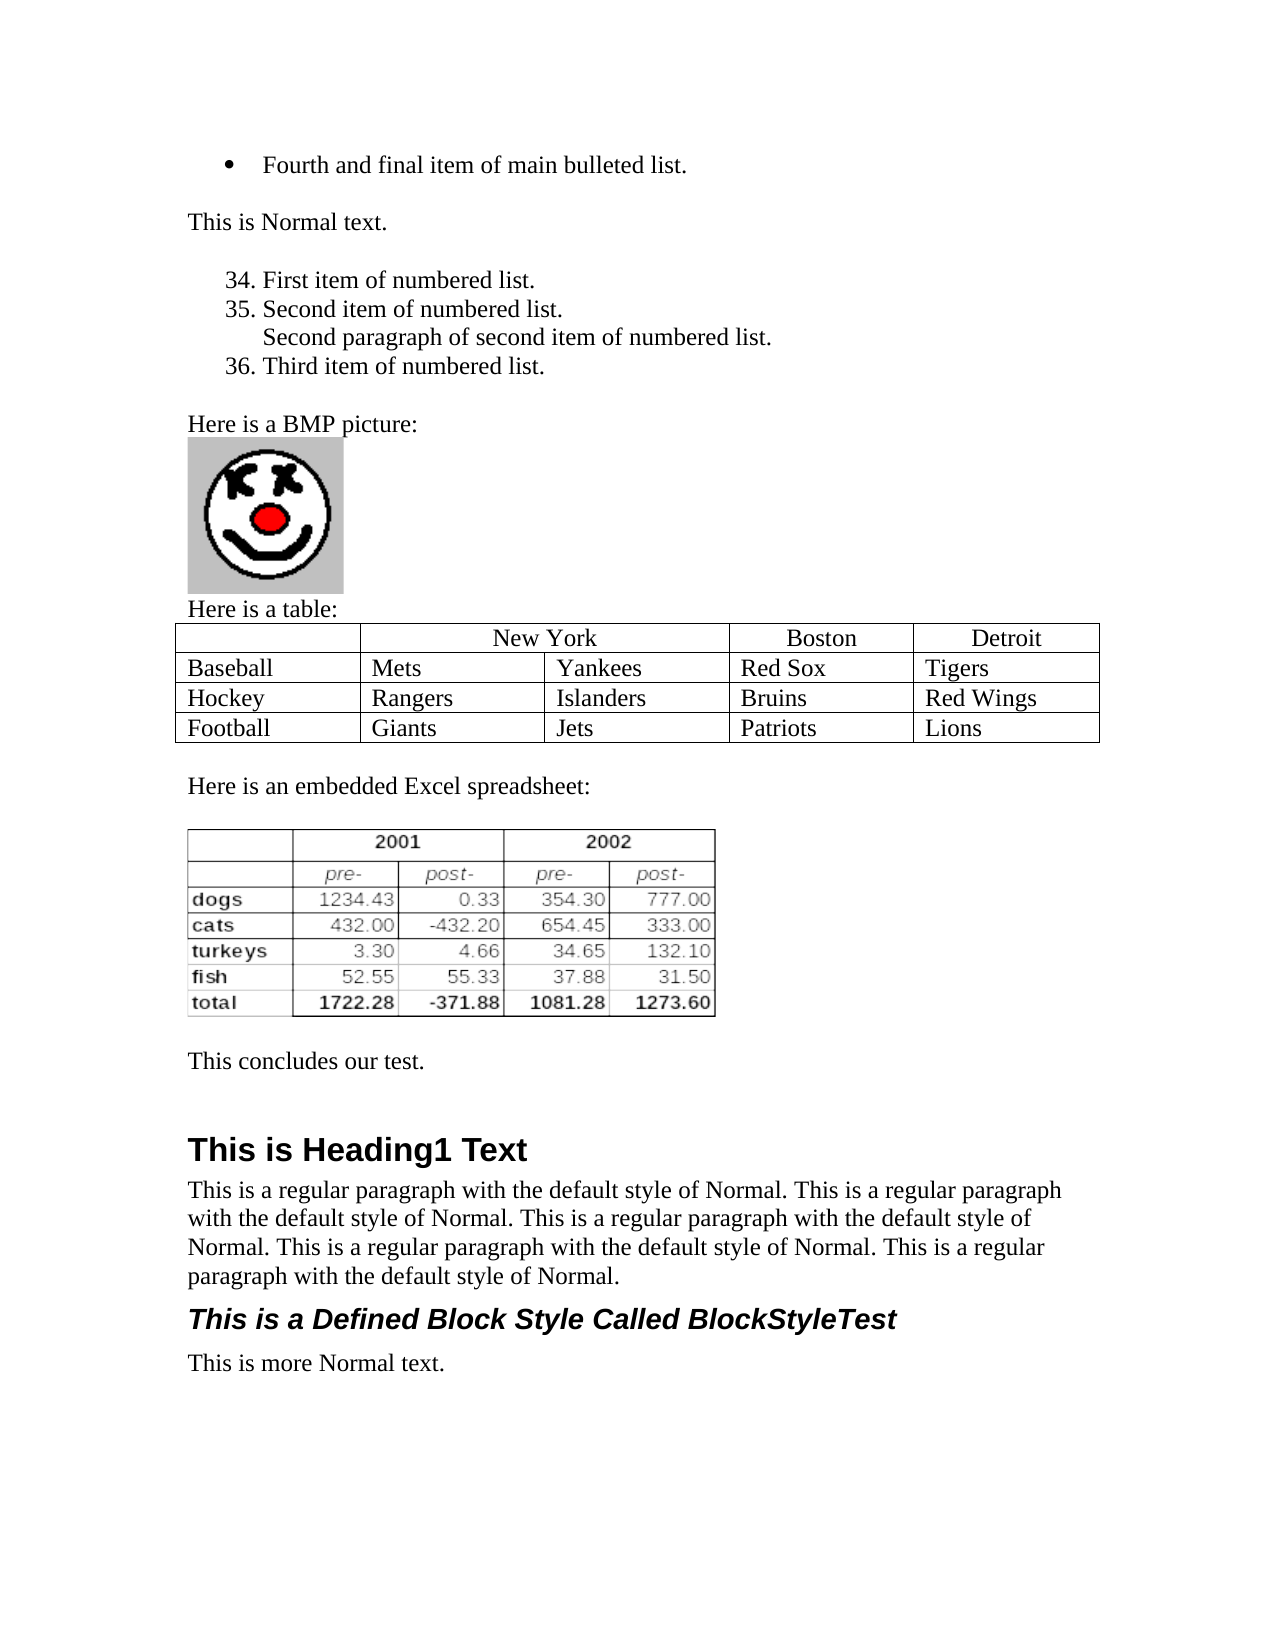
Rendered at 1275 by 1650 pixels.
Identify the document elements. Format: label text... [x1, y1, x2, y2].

text This is a regular paragraph with the default style of Normal. This is a regular paragraph with the default style of Normal. This is a regular paragraph with the default style of Normal. This is a regular paragraph with the default style of Normal. This is a regular paragraph with the default style of Normal. [187, 1175, 1087, 1290]
table_header [176, 624, 360, 652]
table_cell Hockey [176, 683, 360, 712]
list First item of numbered list. [225, 265, 1087, 294]
text Here is a BMP picture: [187, 409, 1087, 437]
table_cell Mets [361, 653, 544, 682]
table_cell Rangers [361, 683, 544, 712]
table_header New York [361, 624, 729, 652]
table_cell Tigers [914, 653, 1099, 682]
list Second item of numbered list. [225, 294, 1087, 322]
table_cell Red Sox [730, 653, 913, 682]
text This is Normal text. [187, 207, 1087, 236]
table_cell Jets [545, 713, 729, 742]
subtitle This is Heading1 Text [187, 1130, 1087, 1168]
text Here is an embedded Excel spreadsheet: [187, 771, 1087, 800]
table_cell Giants [361, 713, 544, 742]
table_cell Football [176, 713, 360, 742]
table_cell Yankees [545, 653, 729, 682]
table_cell Islanders [545, 683, 729, 712]
table_cell Bruins [730, 683, 913, 712]
text Second paragraph of second item of numbered list. [262, 322, 1087, 351]
table_cell Baseball [176, 653, 360, 682]
list Third item of numbered list. [225, 351, 1087, 380]
text This concludes our test. [187, 1046, 1087, 1075]
table_cell Patriots [730, 713, 913, 742]
table_cell Lions [914, 713, 1099, 742]
text This is more Normal text. [187, 1348, 1087, 1377]
table_cell Red Wings [914, 683, 1099, 712]
list Fourth and final item of main bulleted list. [225, 150, 1087, 179]
text This is a Defined Block Style Called BlockStyleTest [187, 1302, 1087, 1336]
picture [187, 437, 344, 594]
text Here is a table: [187, 594, 1087, 622]
table_header Boston [730, 624, 913, 652]
table_header Detroit [914, 624, 1099, 652]
